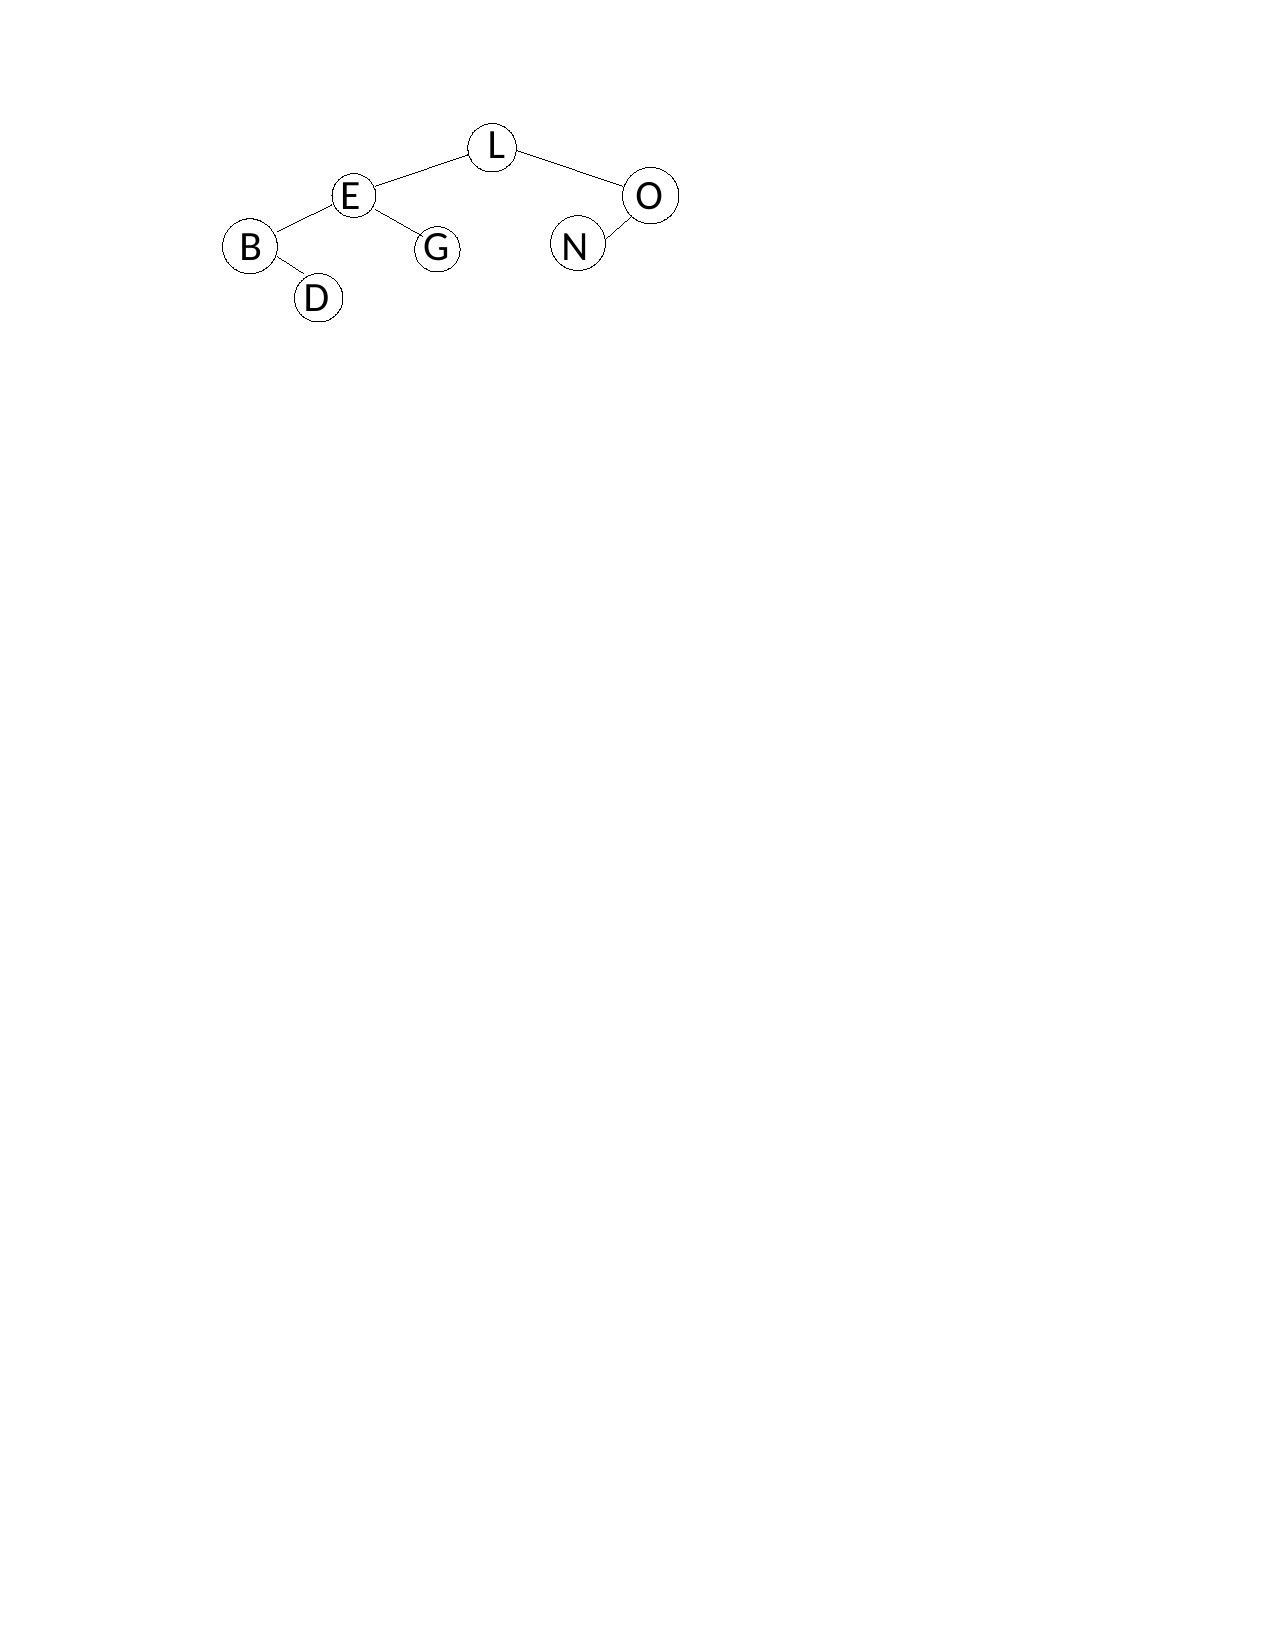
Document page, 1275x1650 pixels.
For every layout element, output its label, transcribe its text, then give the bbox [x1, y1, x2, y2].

text L [118, 118, 1157, 169]
text B G N [118, 220, 1157, 271]
text D [118, 271, 1157, 321]
text E O [118, 169, 1157, 220]
